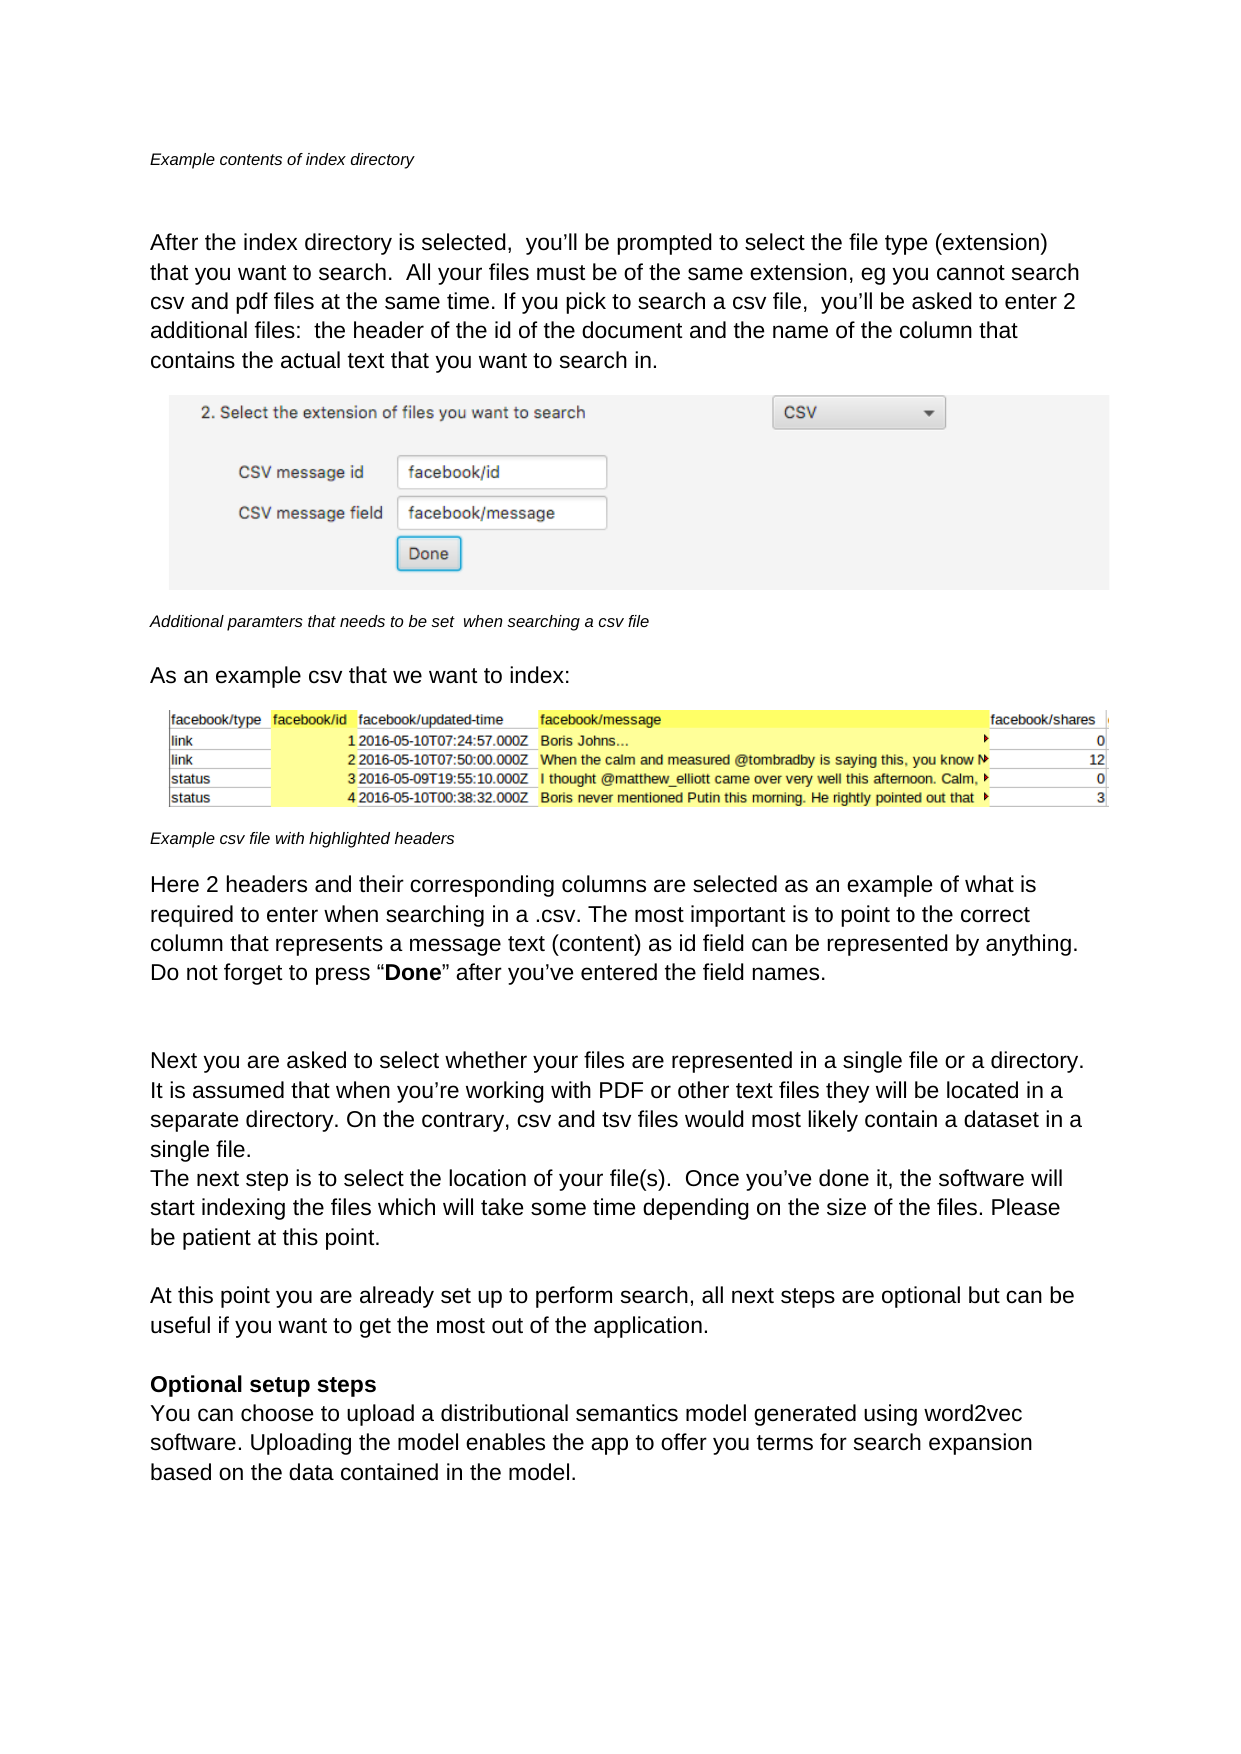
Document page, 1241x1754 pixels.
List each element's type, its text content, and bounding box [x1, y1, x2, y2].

text Here 2 headers and their corresponding columns are selected as an example of what is required to enter when searching in a .csv. The most important is to point to the correct column that represents a message text (content) as id field can be represented by anything. Do not forget to press “Done” after you’ve entered the field names. [150, 872, 1091, 986]
text At this point you are already set up to perform search, all next steps are optional but can be useful if you want to get the most out of the application. [150, 1283, 1091, 1338]
text Example csv file with highlighted headers [150, 829, 1091, 848]
picture [168, 395, 1110, 590]
text After the index directory is selected, you’ll be prompted to select the file type (extension) that you want to search. All your files must be of the same extension, eg you cannot search csv and pdf files at the same time. If you pick to search a csv file, you’ll be asked to enter 2 additional files: the header of the id of the document and the name of the column that contains the actual text that you want to search in. [150, 230, 1091, 373]
text Example contents of index directory [150, 150, 1091, 169]
text As an example csv that we want to index: [150, 663, 1091, 688]
text You can choose to upload a distributional semantics model generated using word2vec software. Uploading the model enables the app to offer you terms for search expansion based on the data contained in the model. [150, 1401, 1091, 1485]
picture [168, 710, 1109, 807]
text Next you are asked to select whether your files are represented in a single file or a directory. It is assumed that when you’re working with PDF or other text files they will be located in a separate directory. On the contrary, csv and tsv files would most likely contain a dataset in a single file. [150, 1048, 1091, 1162]
text The next step is to select the location of your file(s). Once you’ve done it, the software will start indexing the files which will take some time depending on the size of the files. Please be patient at this point. [150, 1166, 1091, 1250]
text Optional setup steps [150, 1371, 1091, 1397]
text Additional paramters that needs to be set when searching a csv file [150, 612, 1091, 631]
